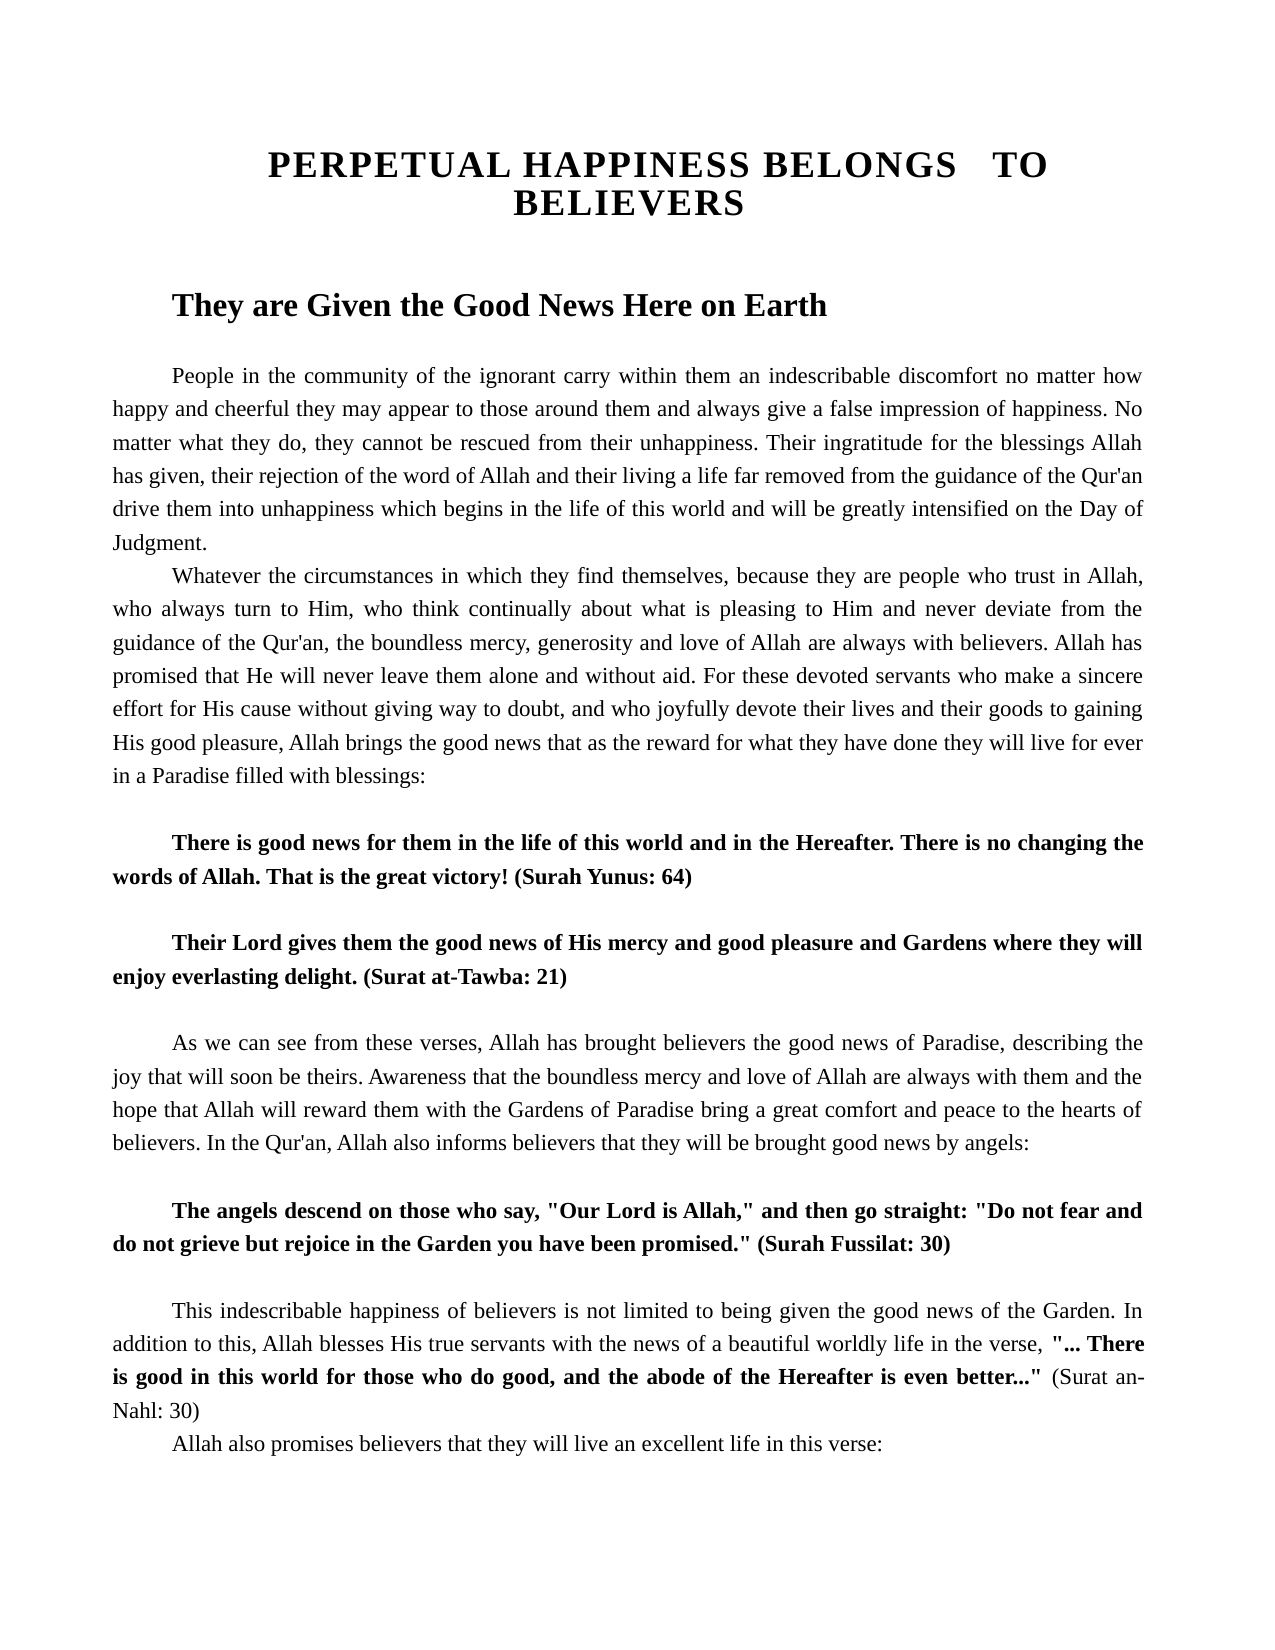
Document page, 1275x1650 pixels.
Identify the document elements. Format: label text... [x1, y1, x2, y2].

text There is good news for them in the life of this world and in the Hereafter. There is no changing the words of Allah. That is the great victory! (Surah Yunus: 64) [112, 824, 1145, 891]
text As we can see from these verses, Allah has brought believers the good news of Paradise, describing the joy that will soon be theirs. Awareness that the boundless mercy and love of Allah are always with them and the hope that Allah will reward them with the Gardens of Paradise bring a great comfort and peace to the hearts of believers. In the Qur'an, Allah also informs believers that they will be brought good news by angels: [112, 1024, 1145, 1157]
text This indescribable happiness of believers is not limited to being given the good news of the Garden. In addition to this, Allah blesses His true servants with the news of a beautiful worldly life in the verse, "... There is good in this world for those who do good, and the abode of the Hereafter is even better..." (Surat an-Nahl: 30) [112, 1291, 1145, 1425]
text PERPETUAL HAPPINESS BELONGS TO BELIEVERS [112, 148, 1145, 223]
text The angels descend on those who say, "Our Lord is Allah," and then go straight: "Do not fear and do not grieve but rejoice in the Garden you have been promised." (Surah Fussilat: 30) [112, 1191, 1145, 1258]
text Allah also promises believers that they will live an excellent life in this verse: [112, 1425, 1145, 1458]
text Whatever the circumstances in which they find themselves, because they are people who trust in Allah, who always turn to Him, who think continually about what is pleasing to Him and never deviate from the guidance of the Qur'an, the boundless mercy, generosity and love of Allah are always with believers. Allah has promised that He will never leave them alone and without aid. For these devoted servants who make a sincere effort for His cause without giving way to doubt, and who joyfully devote their lives and their goods to gaining His good pleasure, Allah brings the good news that as the reward for what they have done they will live for ever in a Paradise filled with blessings: [112, 557, 1145, 790]
text Their Lord gives them the good news of His mercy and good pleasure and Gardens where they will enjoy everlasting delight. (Surat at-Tawba: 21) [112, 924, 1145, 991]
text People in the community of the ignorant carry within them an indescribable discomfort no matter how happy and cheerful they may appear to those around them and always give a false impression of happiness. No matter what they do, they cannot be rescued from their unhappiness. Their ingratitude for the blessings Allah has given, their rejection of the word of Allah and their living a life far removed from the guidance of the Qur'an drive them into unhappiness which begins in the life of this world and will be greatly intensified on the Day of Judgment. [112, 357, 1145, 557]
text They are Given the Good News Here on Earth [112, 289, 1145, 323]
